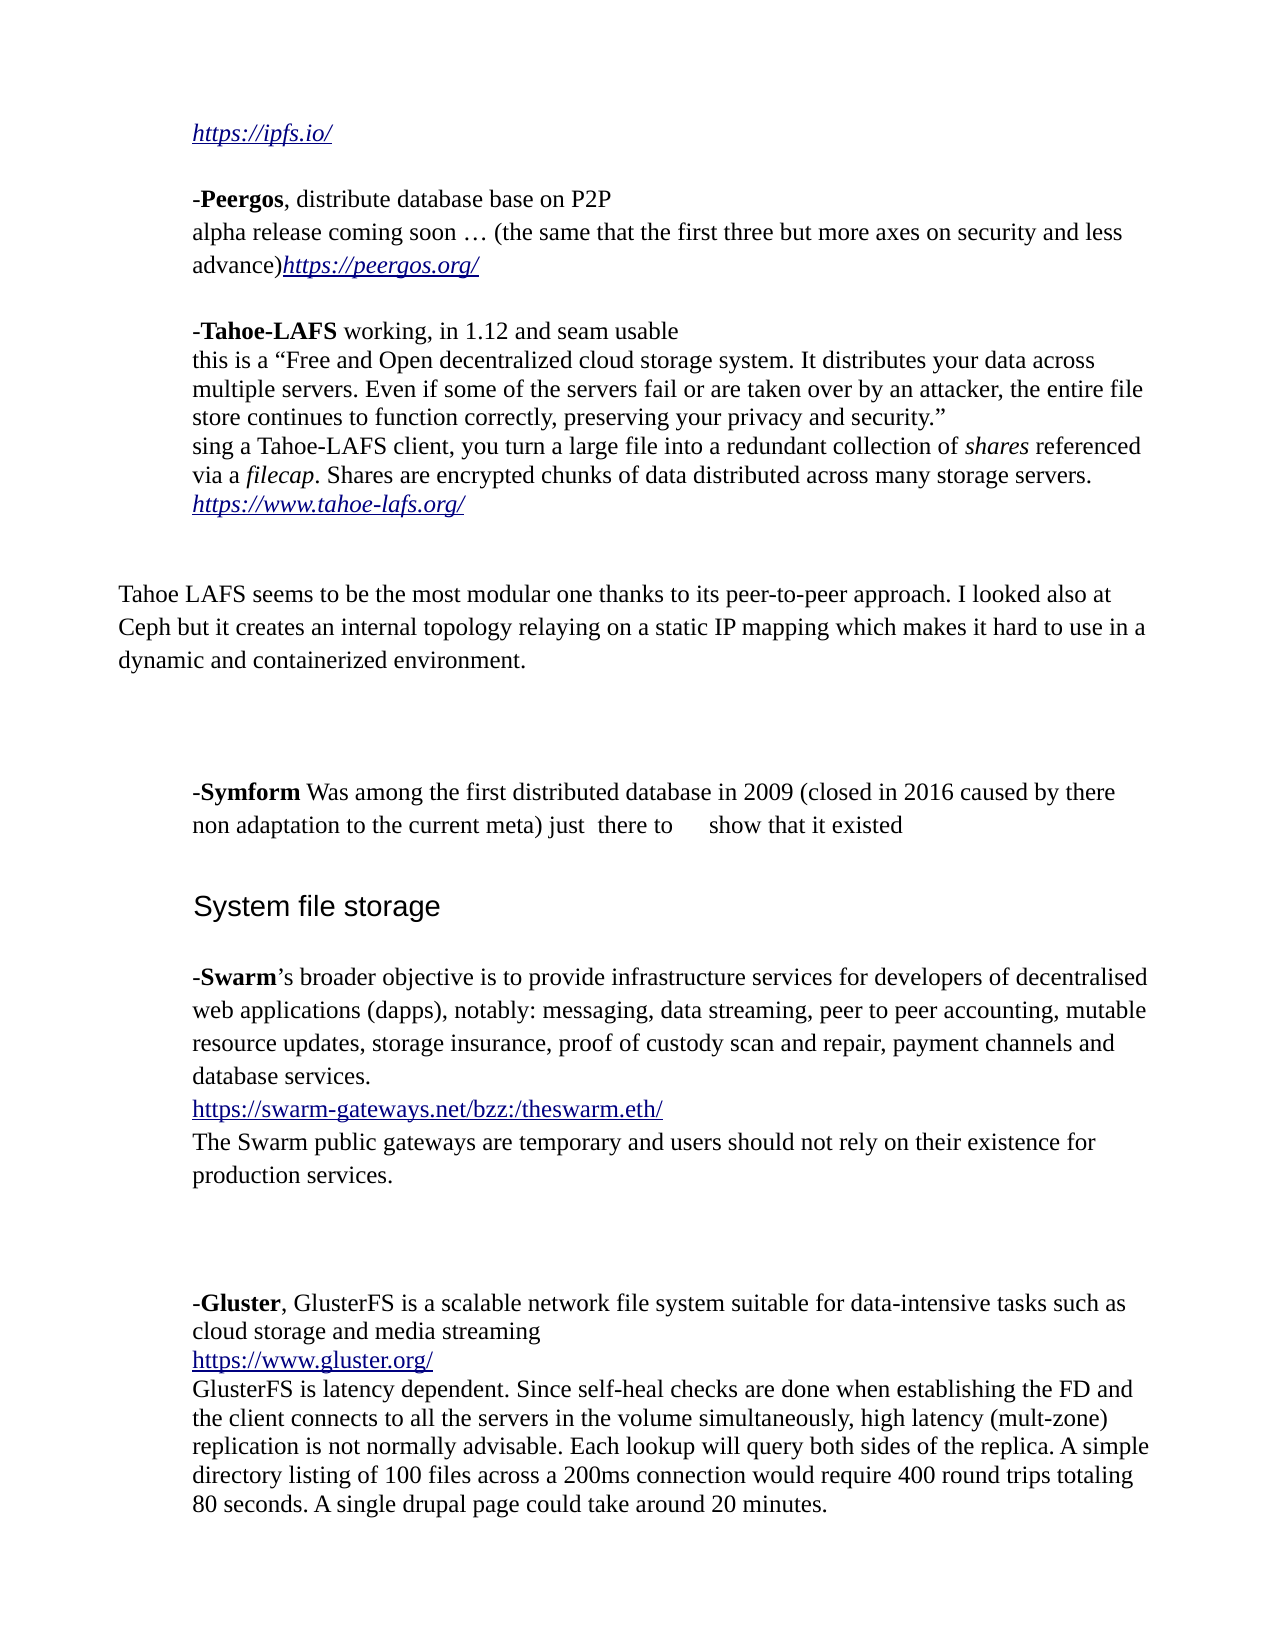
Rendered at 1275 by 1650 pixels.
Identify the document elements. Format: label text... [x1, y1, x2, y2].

subtitle System file storage [193, 889, 1157, 922]
text -Swarm’s broader objective is to provide infrastructure services for developers of decentralised web applications (dapps), notably: messaging, data streaming, peer to peer accounting, mutable resource updates, storage insurance, proof of custody scan and repair, payment channels and database services. [118, 962, 1157, 1089]
text https://www.tahoe-lafs.org/ [118, 489, 1157, 517]
text Tahoe LAFS seems to be the most modular one thanks to its peer-to-peer approach. I looked also at Ceph but it creates an internal topology relaying on a static IP mapping which makes it hard to use in a dynamic and containerized environment. [118, 579, 1157, 674]
text alpha release coming soon … (the same that the first three but more axes on security and less advance)https://peergos.org/ [118, 217, 1157, 279]
text -Peergos, distribute database base on P2P [118, 184, 1157, 213]
text -Symform Was among the first distributed database in 2009 (closed in 2016 caused by there non adaptation to the current meta) just there to show that it existed [118, 777, 1157, 839]
text -Tahoe-LAFS working, in 1.12 and seam usable [118, 316, 1157, 345]
text this is a “Free and Open decentralized cloud storage system. It distributes your data across multiple servers. Even if some of the servers fail or are taken over by an attacker, the entire file store continues to function correctly, preserving your privacy and security.” [118, 345, 1157, 431]
text -Gluster, GlusterFS is a scalable network file system suitable for data-intensive tasks such as cloud storage and media streaming [118, 1288, 1157, 1345]
text GlusterFS is latency dependent. Since self-heal checks are done when establishing the FD and the client connects to all the servers in the volume simultaneously, high latency (mult-zone) replication is not normally advisable. Each lookup will query both sides of the replica. A simple directory listing of 100 files across a 200ms connection would require 400 round trips totaling 80 seconds. A single drupal page could take around 20 minutes. [118, 1374, 1157, 1518]
text sing a Tahoe-LAFS client, you turn a large file into a redundant collection of shares referenced via a filecap. Shares are encrypted chunks of data distributed across many storage servers. [118, 431, 1157, 489]
text The Swarm public gateways are temporary and users should not rely on their existence for production services. [118, 1127, 1157, 1189]
text https://www.gluster.org/ [118, 1345, 1157, 1374]
text https://ipfs.io/ [118, 118, 1157, 147]
text https://swarm-gateways.net/bzz:/theswarm.eth/ [118, 1094, 1157, 1123]
